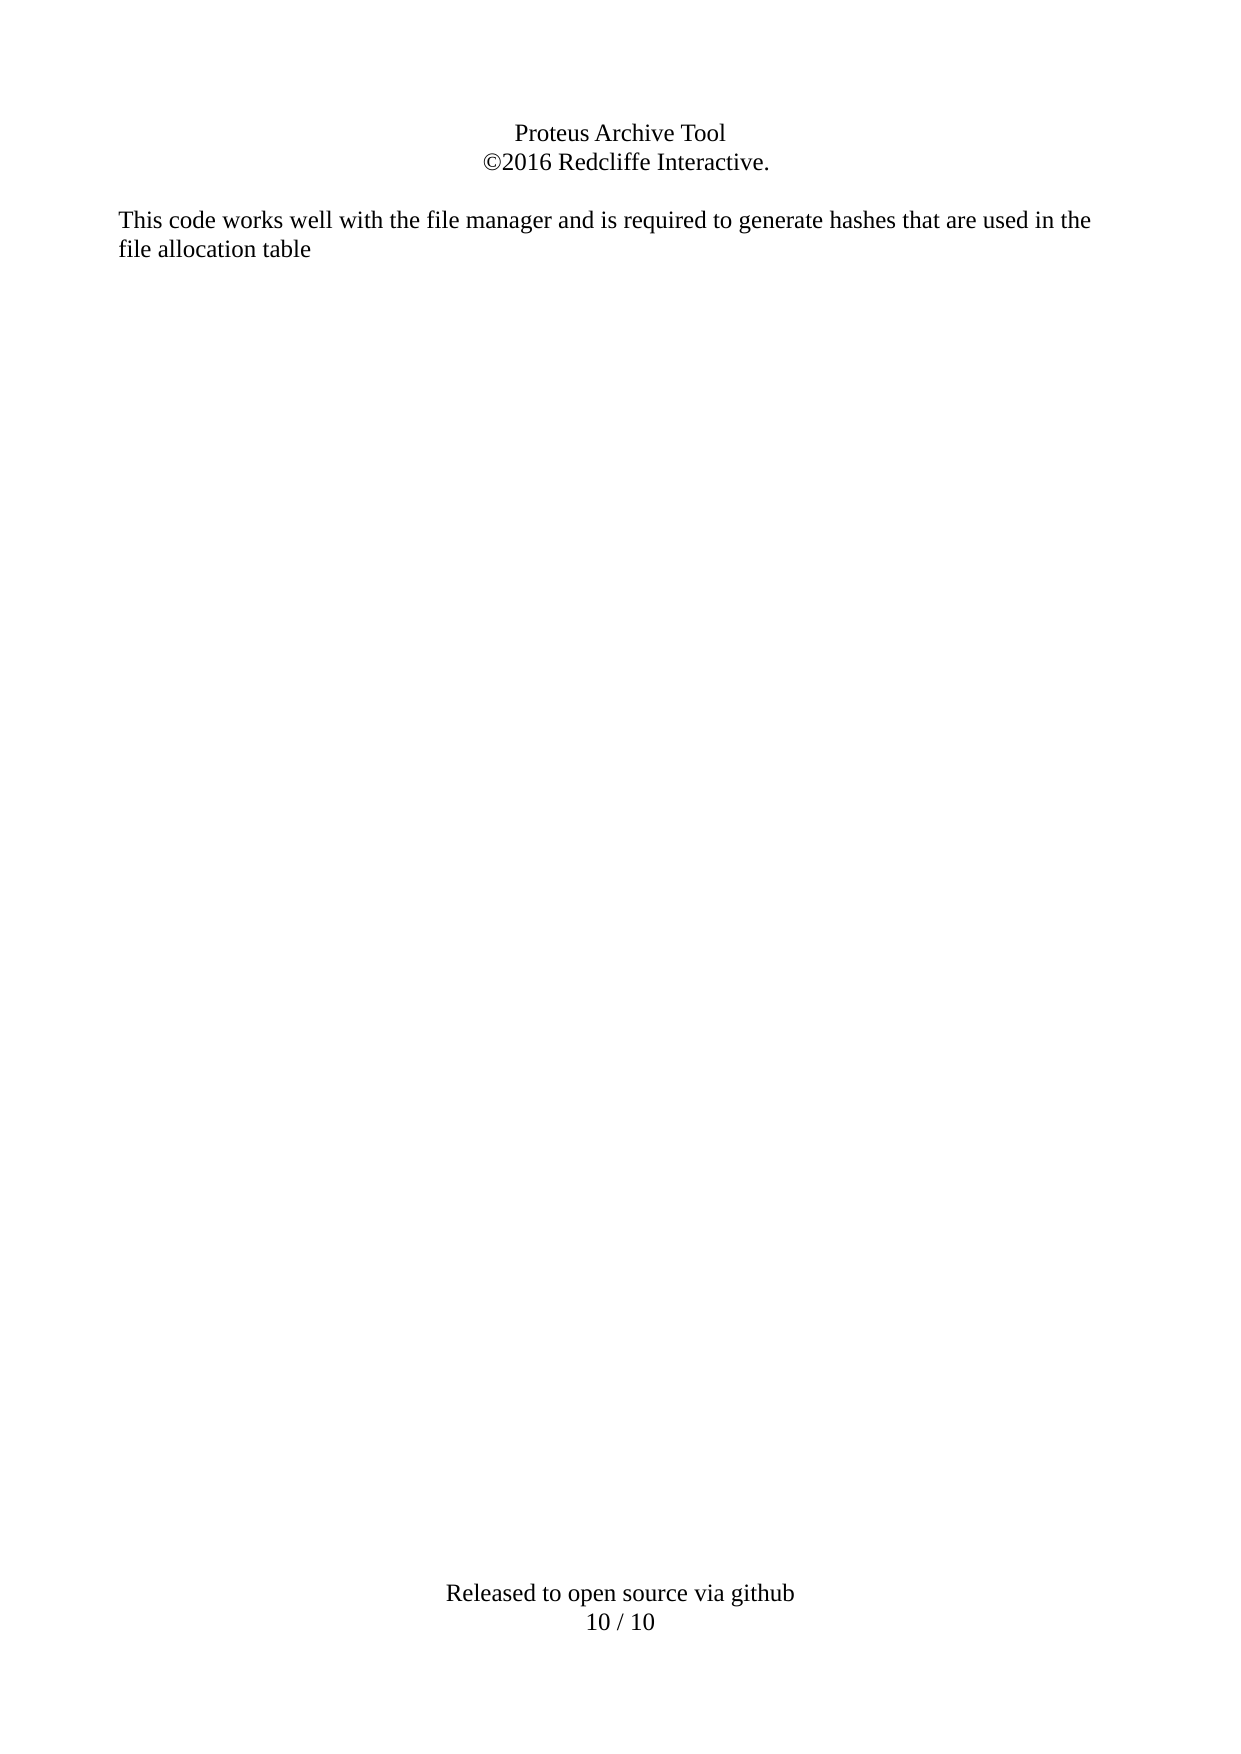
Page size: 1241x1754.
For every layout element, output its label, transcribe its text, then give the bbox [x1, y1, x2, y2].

text This code works well with the file manager and is required to generate hashes that are used in the file allocation table [118, 205, 1122, 263]
